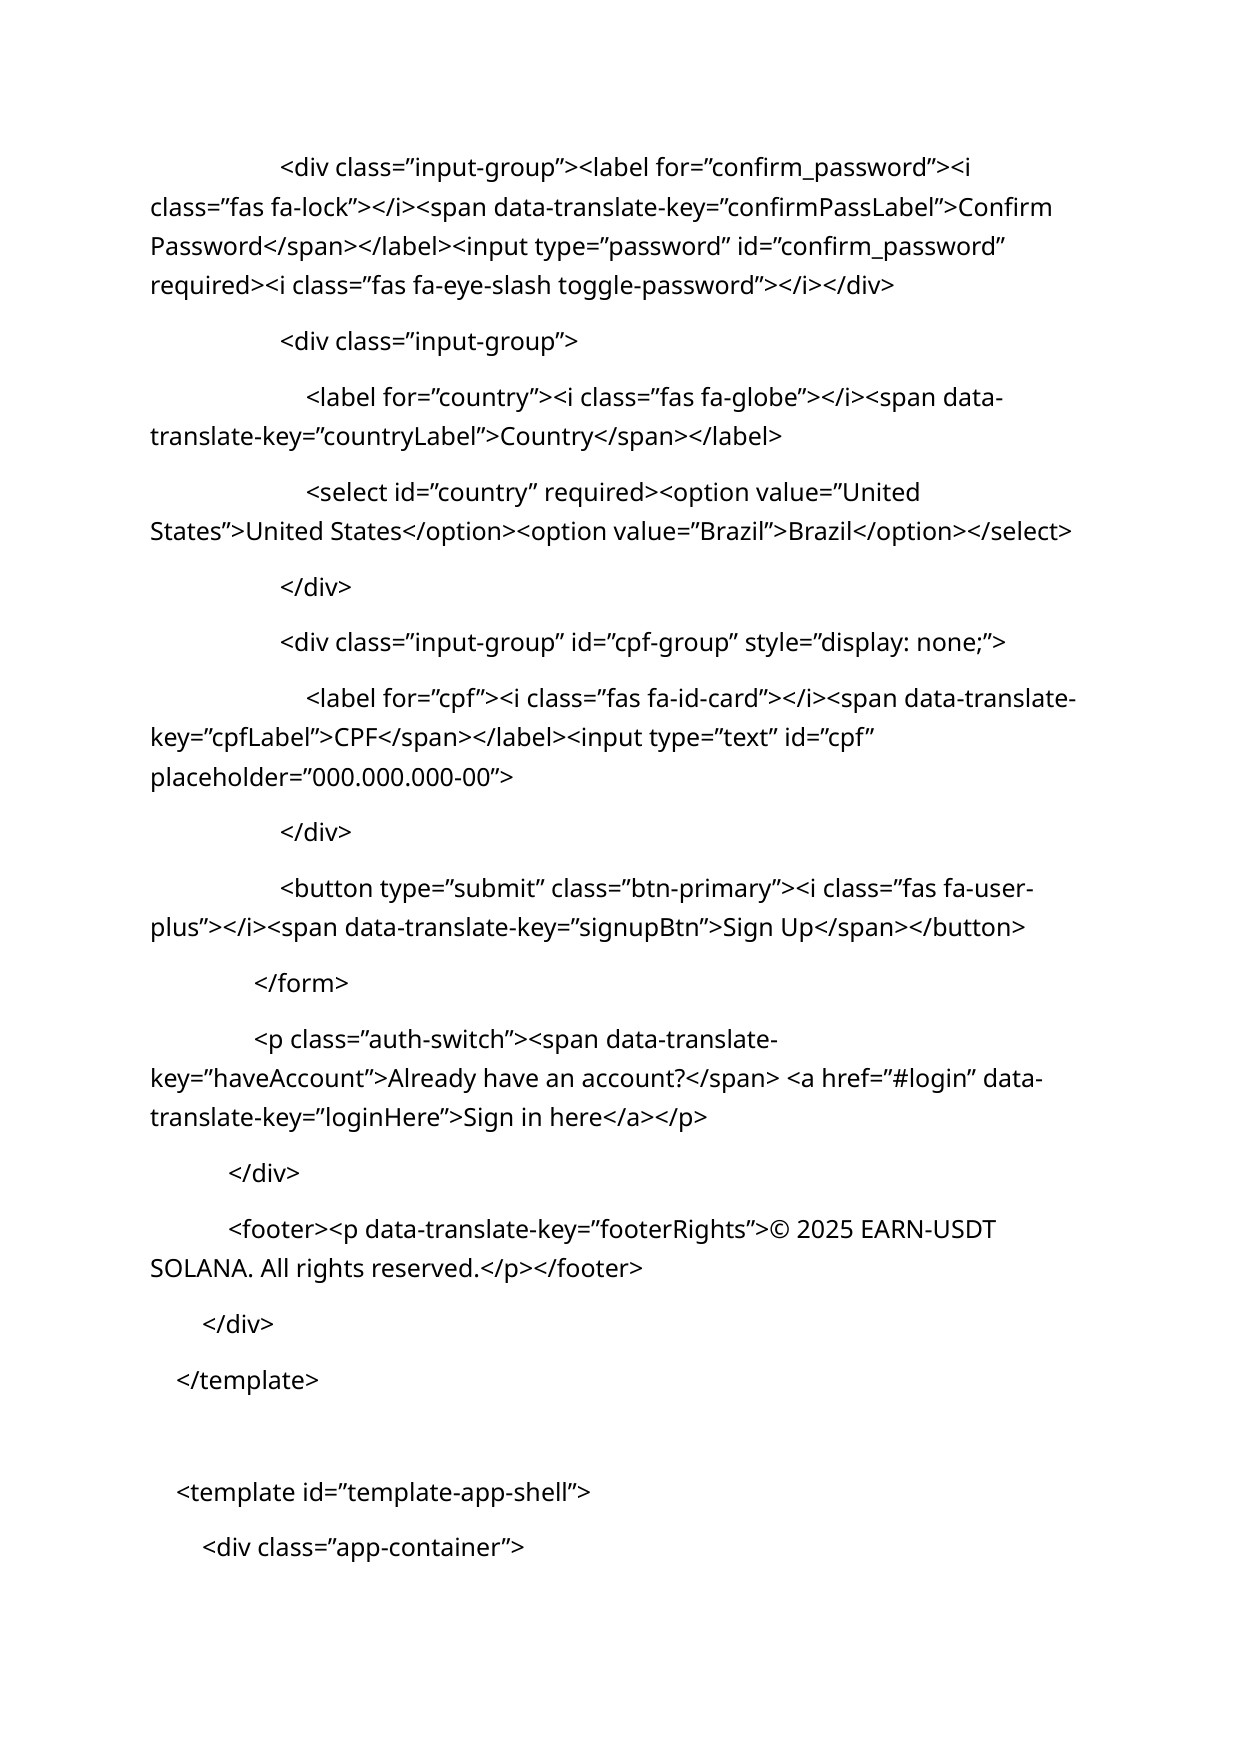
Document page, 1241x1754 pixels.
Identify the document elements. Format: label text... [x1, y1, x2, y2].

text <button type=”submit” class=”btn-primary”><i class=”fas fa-user-plus”></i><span data-translate-key=”signupBtn”>Sign Up</span></button> [150, 871, 1090, 944]
text </form> [150, 966, 1090, 1000]
text <select id=”country” required><option value=”United States”>United States</option><option value=”Brazil”>Brazil</option></select> [150, 474, 1090, 547]
text </template> [150, 1362, 1090, 1397]
text <div class=”input-group” id=”cpf-group” style=”display: none;”> [150, 625, 1090, 659]
text </div> [150, 815, 1090, 849]
text <div class=”app-container”> [150, 1530, 1090, 1564]
text <label for=”country”><i class=”fas fa-globe”></i><span data-translate-key=”countryLabel”>Country</span></label> [150, 379, 1090, 452]
text <template id=”template-app-shell”> [150, 1474, 1090, 1508]
text <div class=”input-group”> [150, 323, 1090, 357]
text </div> [150, 1156, 1090, 1190]
text </div> [150, 1307, 1090, 1341]
text <label for=”cpf”><i class=”fas fa-id-card”></i><span data-translate-key=”cpfLabel”>CPF</span></label><input type=”text” id=”cpf” placeholder=”000.000.000-00”> [150, 681, 1090, 793]
text <p class=”auth-switch”><span data-translate-key=”haveAccount”>Already have an account?</span> <a href=”#login” data-translate-key=”loginHere”>Sign in here</a></p> [150, 1022, 1090, 1134]
text <footer><p data-translate-key=”footerRights”>© 2025 EARN-USDT SOLANA. All rights reserved.</p></footer> [150, 1212, 1090, 1285]
text </div> [150, 569, 1090, 603]
text <div class=”input-group”><label for=”confirm_password”><i class=”fas fa-lock”></i><span data-translate-key=”confirmPassLabel”>Confirm Password</span></label><input type=”password” id=”confirm_password” required><i class=”fas fa-eye-slash toggle-password”></i></div> [150, 150, 1090, 302]
